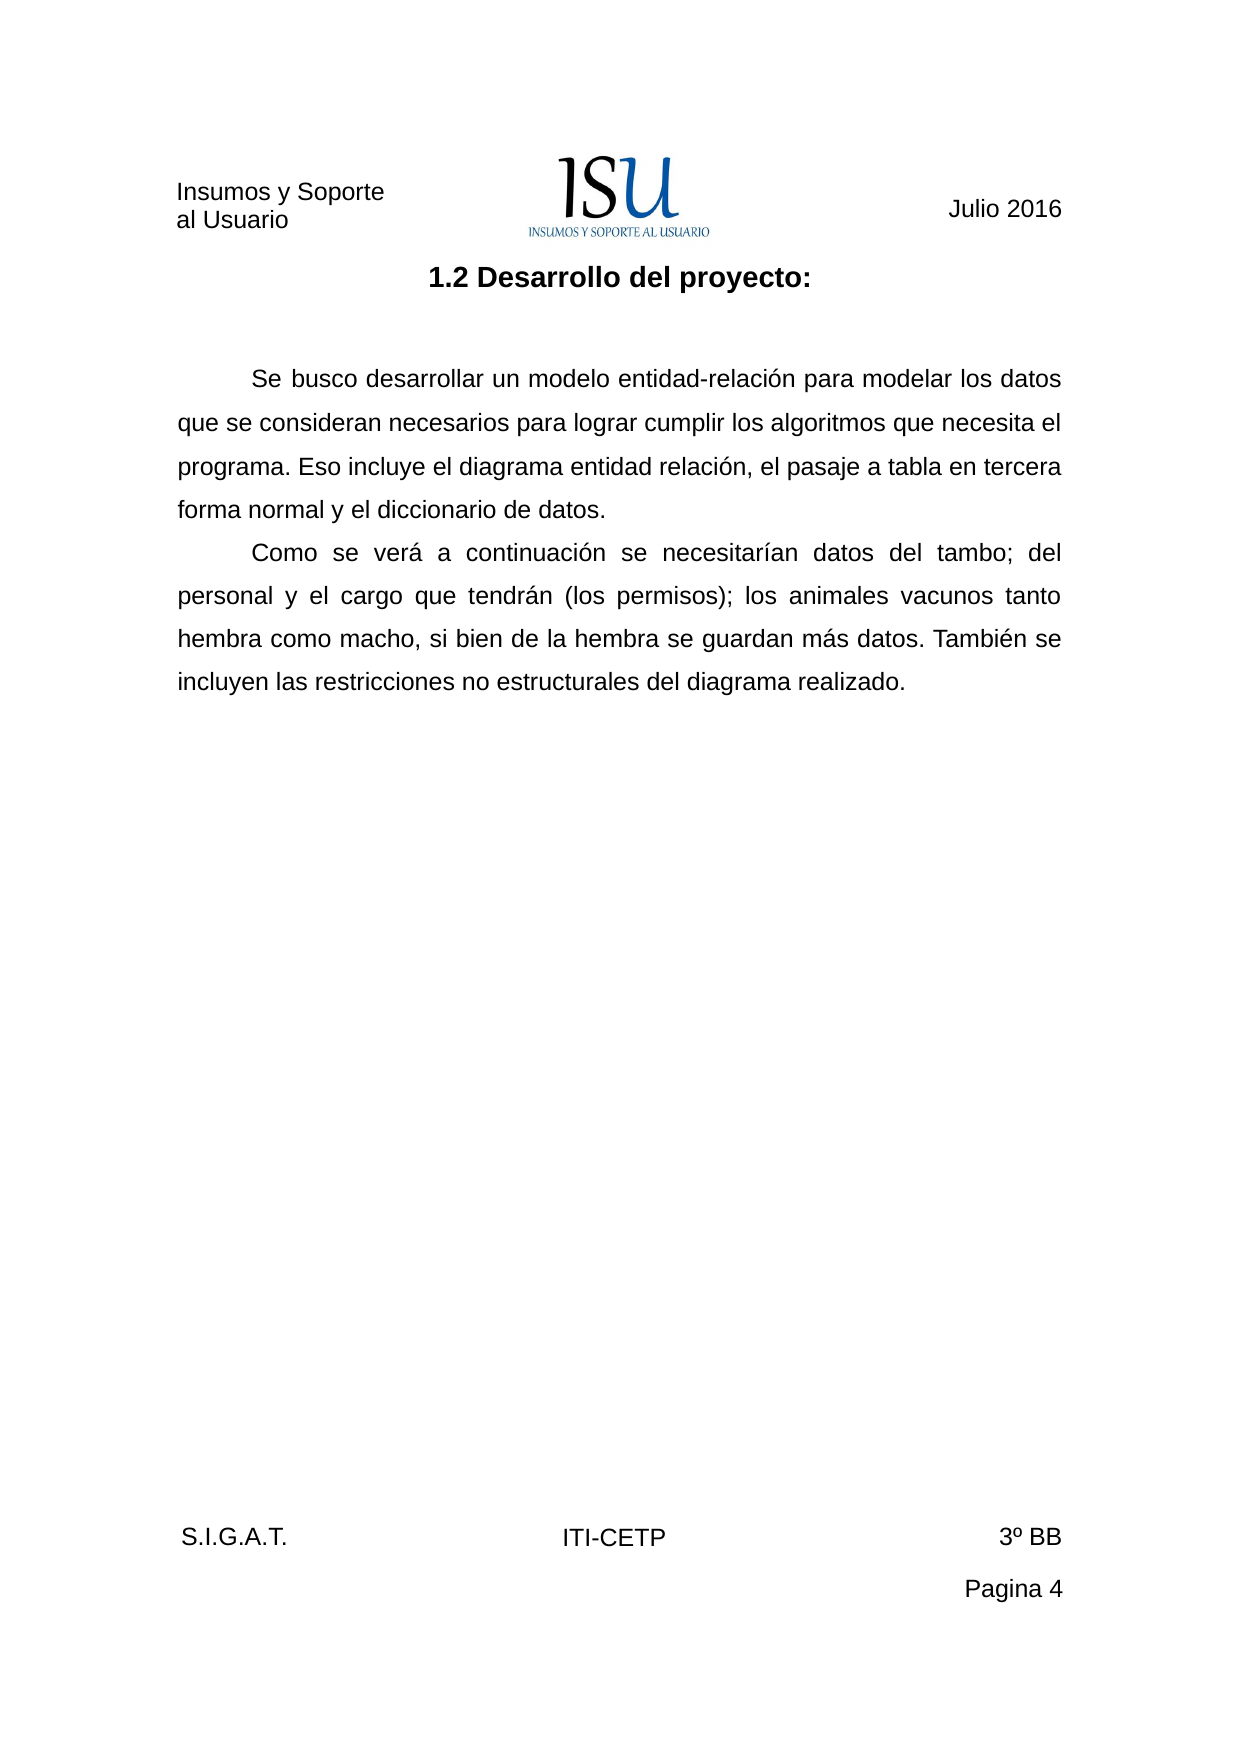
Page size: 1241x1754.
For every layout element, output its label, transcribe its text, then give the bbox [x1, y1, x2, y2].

text 1.2 Desarrollo del proyecto: [177, 260, 1063, 293]
text Se busco desarrollar un modelo entidad-relación para modelar los datos que se consideran necesarios para lograr cumplir los algoritmos que necesita el programa. Eso incluye el diagrama entidad relación, el pasaje a tabla en tercera forma normal y el diccionario de datos. [177, 360, 1063, 523]
text Como se verá a continuación se necesitarían datos del tambo; del personal y el cargo que tendrán (los permisos); los animales vacunos tanto hembra como macho, si bien de la hembra se guardan más datos. También se incluyen las restricciones no estructurales del diagrama realizado. [177, 538, 1063, 696]
picture [517, 138, 723, 252]
